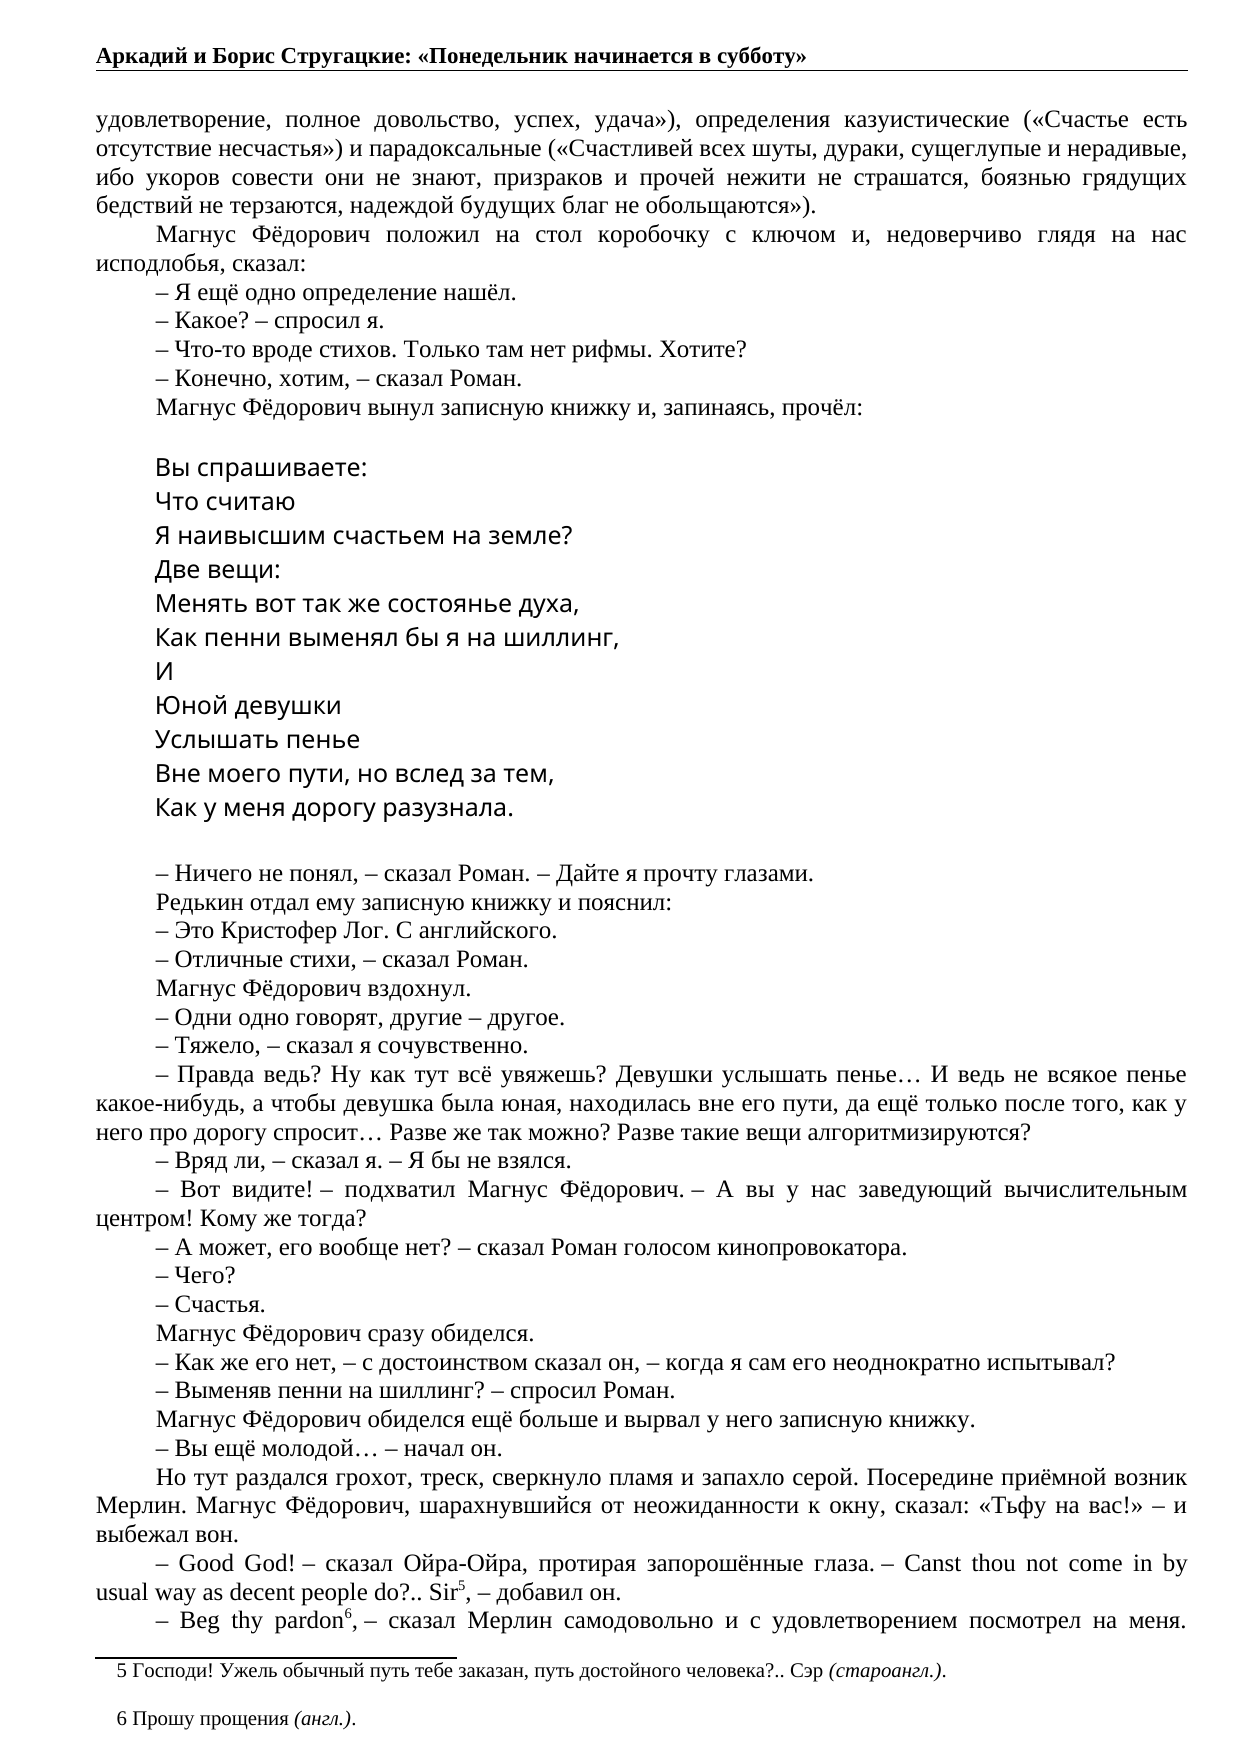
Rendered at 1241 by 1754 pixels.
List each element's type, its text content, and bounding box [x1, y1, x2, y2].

text удовлетворение, полное довольство, успех, удача»), определения казуистические («Счастье есть отсутствие несчастья») и парадоксальные («Счастливей всех шуты, дураки, сущеглупые и нерадивые, ибо укоров совести они не знают, призраков и прочей нежити не страшатся, боязнью грядущих бедствий не терзаются, надеждой будущих благ не обольщаются»). [96, 104, 1188, 219]
text – Правда ведь? Ну как тут всё увяжешь? Девушки услышать пенье… И ведь не всякое пенье какое-нибудь, а чтобы девушка была юная, находилась вне его пути, да ещё только после того, как у него про дорогу спросит… Разве же так можно? Разве такие вещи алгоритмизируются? [96, 1059, 1188, 1145]
text – Выменяв пенни на шиллинг? – спросил Роман. [96, 1375, 1188, 1404]
text – А может, его вообще нет? – сказал Роман голосом кинопровокатора. [96, 1232, 1188, 1260]
text Вне моего пути, но вслед за тем, [96, 756, 1188, 790]
text Что считаю [96, 483, 1188, 517]
text – Одни одно говорят, другие – другое. [96, 1002, 1188, 1030]
text Редькин отдал ему записную книжку и пояснил: [96, 887, 1188, 915]
text Магнус Фёдорович положил на стол коробочку с ключом и, недоверчиво глядя на нас исподлобья, сказал: [96, 219, 1188, 277]
text – Good God! – сказал Ойра-Ойра, протирая запорошённые глаза. – Canst thou not come in by usual way as decent people do?.. Sir, – добавил он. [96, 1548, 1188, 1605]
text – Это Кристофер Лог. С английского. [96, 915, 1188, 944]
text Менять вот так же состоянье духа, [96, 585, 1188, 619]
text Вы спрашиваете: [96, 449, 1188, 483]
text Магнус Фёдорович вздохнул. [96, 973, 1188, 1002]
text Юной девушки [96, 688, 1188, 722]
text – Тяжело, – сказал я сочувственно. [96, 1030, 1188, 1059]
text Магнус Фёдорович обиделся ещё больше и вырвал у него записную книжку. [96, 1404, 1188, 1433]
text Две вещи: [96, 551, 1188, 585]
text Но тут раздался грохот, треск, сверкнуло пламя и запахло серой. Посередине приёмной возник Мерлин. Магнус Фёдорович, шарахнувшийся от неожиданности к окну, сказал: «Тьфу на вас!» – и выбежал вон. [96, 1462, 1188, 1548]
text – Какое? – спросил я. [96, 305, 1188, 334]
text – Beg thy pardon, – сказал Мерлин самодовольно и с удовлетворением посмотрел на меня. [96, 1605, 1188, 1634]
text – Вы ещё молодой… – начал он. [96, 1433, 1188, 1462]
text Я наивысшим счастьем на земле? [96, 517, 1188, 551]
text – Как же его нет, – с достоинством сказал он, – когда я сам его неоднократно испытывал? [96, 1347, 1188, 1375]
text – Что-то вроде стихов. Только там нет рифмы. Хотите? [96, 334, 1188, 363]
text – Я ещё одно определение нашёл. [96, 277, 1188, 305]
text Как пенни выменял бы я на шиллинг, [96, 619, 1188, 653]
text Магнус Фёдорович вынул записную книжку и, запинаясь, прочёл: [96, 392, 1188, 420]
text Магнус Фёдорович сразу обиделся. [96, 1318, 1188, 1347]
text И [96, 653, 1188, 688]
text – Отличные стихи, – сказал Роман. [96, 944, 1188, 973]
text Услышать пенье [96, 722, 1188, 756]
text – Счастья. [96, 1289, 1188, 1318]
text Прошу прощения (англ.). [96, 1706, 1188, 1730]
text – Вряд ли, – сказал я. – Я бы не взялся. [96, 1145, 1188, 1174]
text Господи! Ужель обычный путь тебе заказан, путь достойного человека?.. Сэр (староангл.). [96, 1658, 1188, 1682]
text – Ничего не понял, – сказал Роман. – Дайте я прочту глазами. [96, 858, 1188, 887]
text – Вот видите! – подхватил Магнус Фёдорович. – А вы у нас заведующий вычислительным центром! Кому же тогда? [96, 1174, 1188, 1232]
text – Конечно, хотим, – сказал Роман. [96, 363, 1188, 392]
text – Чего? [96, 1260, 1188, 1289]
text Как у меня дорогу разузнала. [96, 790, 1188, 824]
